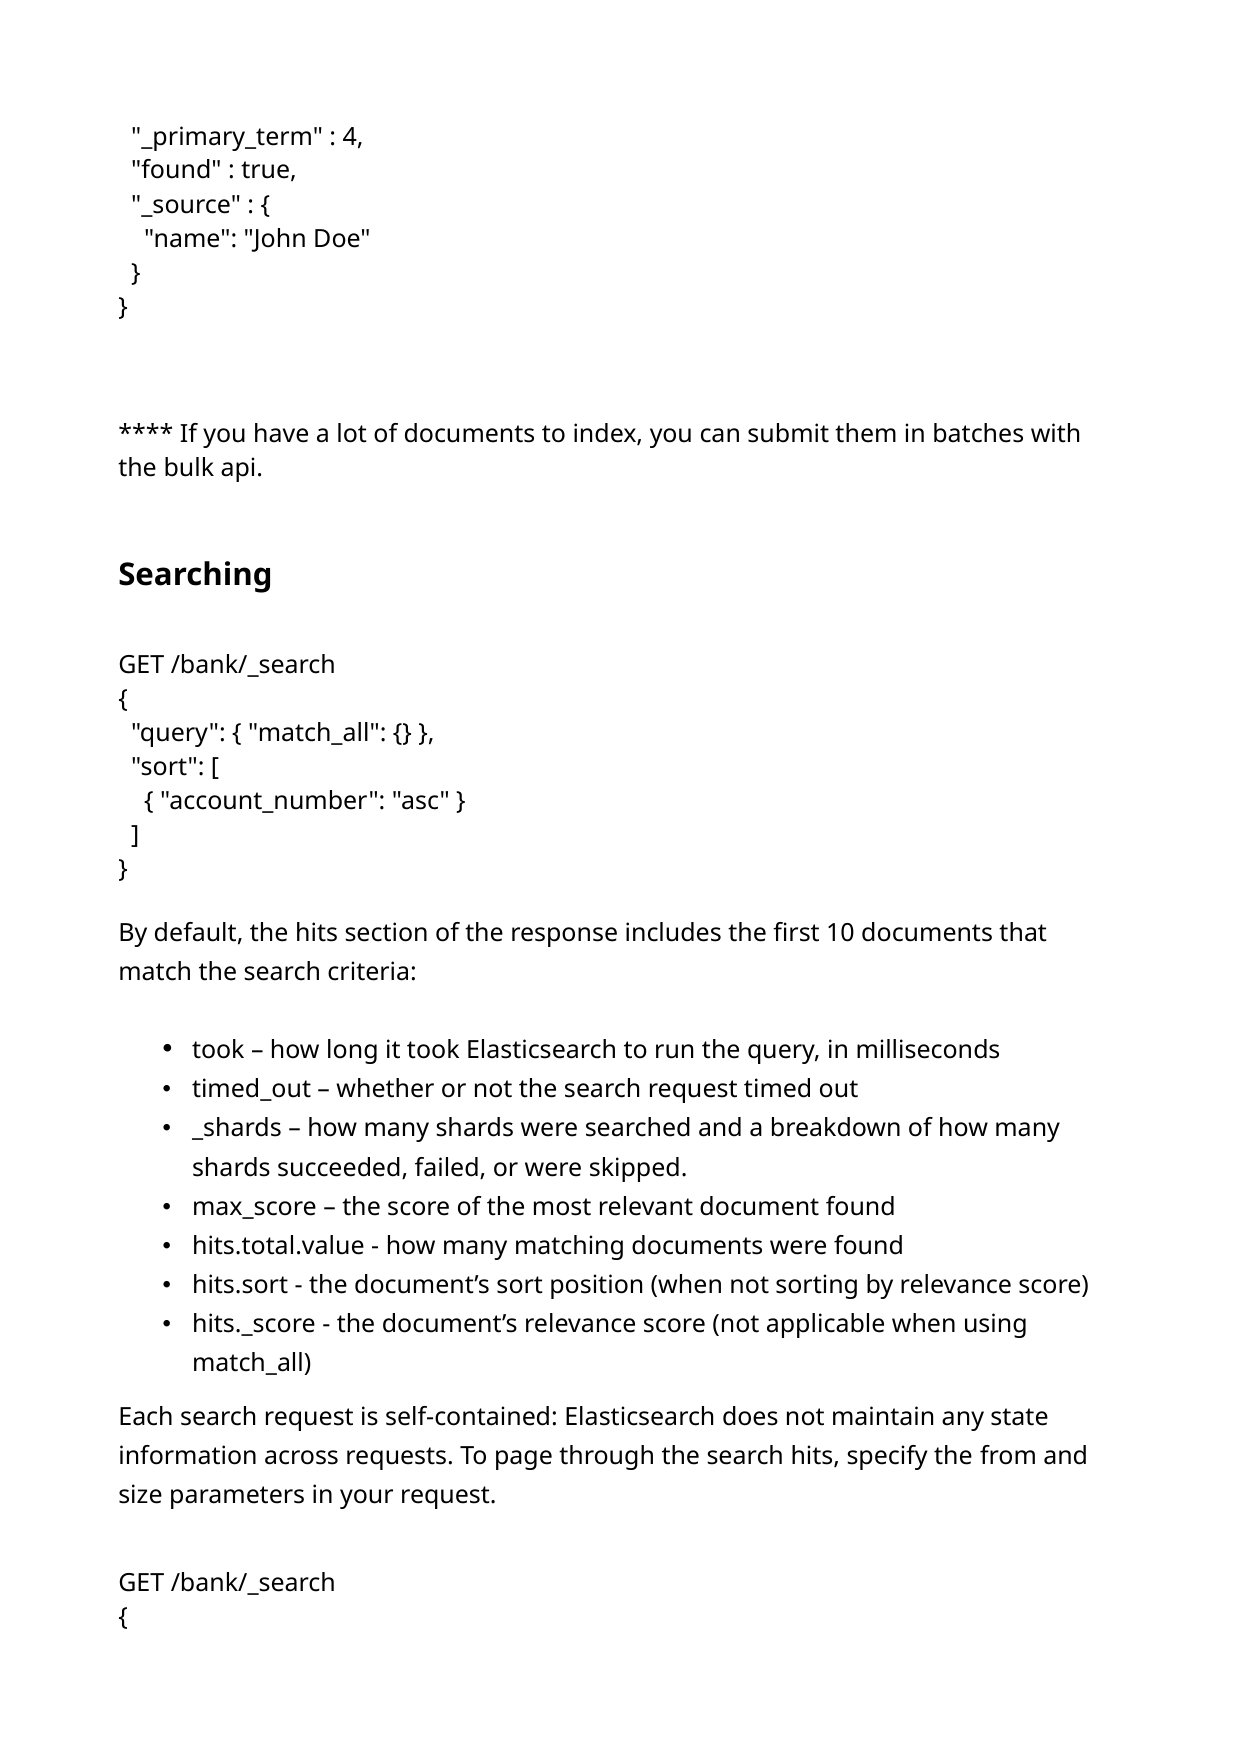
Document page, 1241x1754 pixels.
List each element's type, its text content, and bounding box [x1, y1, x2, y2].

text "sort": [ [118, 748, 1122, 782]
text } [118, 254, 1122, 288]
text "name": "John Doe" [118, 220, 1122, 254]
text } [118, 851, 1122, 885]
text GET /bank/_search [118, 1565, 1122, 1599]
text "found" : true, [118, 152, 1122, 186]
text **** If you have a lot of documents to index, you can submit them in batches with the bulk api. [118, 416, 1122, 484]
text GET /bank/_search [118, 646, 1122, 680]
list hits.sort - the document’s sort position (when not sorting by relevance score) [162, 1267, 1122, 1301]
text "_source" : { [118, 186, 1122, 220]
text Searching [118, 552, 1122, 594]
text Each search request is self-contained: Elasticsearch does not maintain any state information across requests. To page through the search hits, specify the from and size parameters in your request. [118, 1399, 1122, 1511]
list timed_out – whether or not the search request timed out [162, 1071, 1122, 1105]
text ] [118, 817, 1122, 851]
text { [118, 1599, 1122, 1633]
text "_primary_term" : 4, [118, 118, 1122, 152]
text "query": { "match_all": {} }, [118, 714, 1122, 748]
text { [118, 680, 1122, 714]
text { "account_number": "asc" } [118, 782, 1122, 817]
list took – how long it took Elasticsearch to run the query, in milliseconds [162, 1032, 1122, 1066]
list hits.total.value - how many matching documents were found [162, 1227, 1122, 1262]
list _shards – how many shards were searched and a breakdown of how many shards succeeded, failed, or were skipped. [162, 1110, 1122, 1183]
list max_score – the score of the most relevant document found [162, 1188, 1122, 1222]
list hits._score - the document’s relevance score (not applicable when using match_all) [162, 1306, 1122, 1379]
text By default, the hits section of the response includes the first 10 documents that match the search criteria: [118, 914, 1122, 987]
text } [118, 288, 1122, 322]
